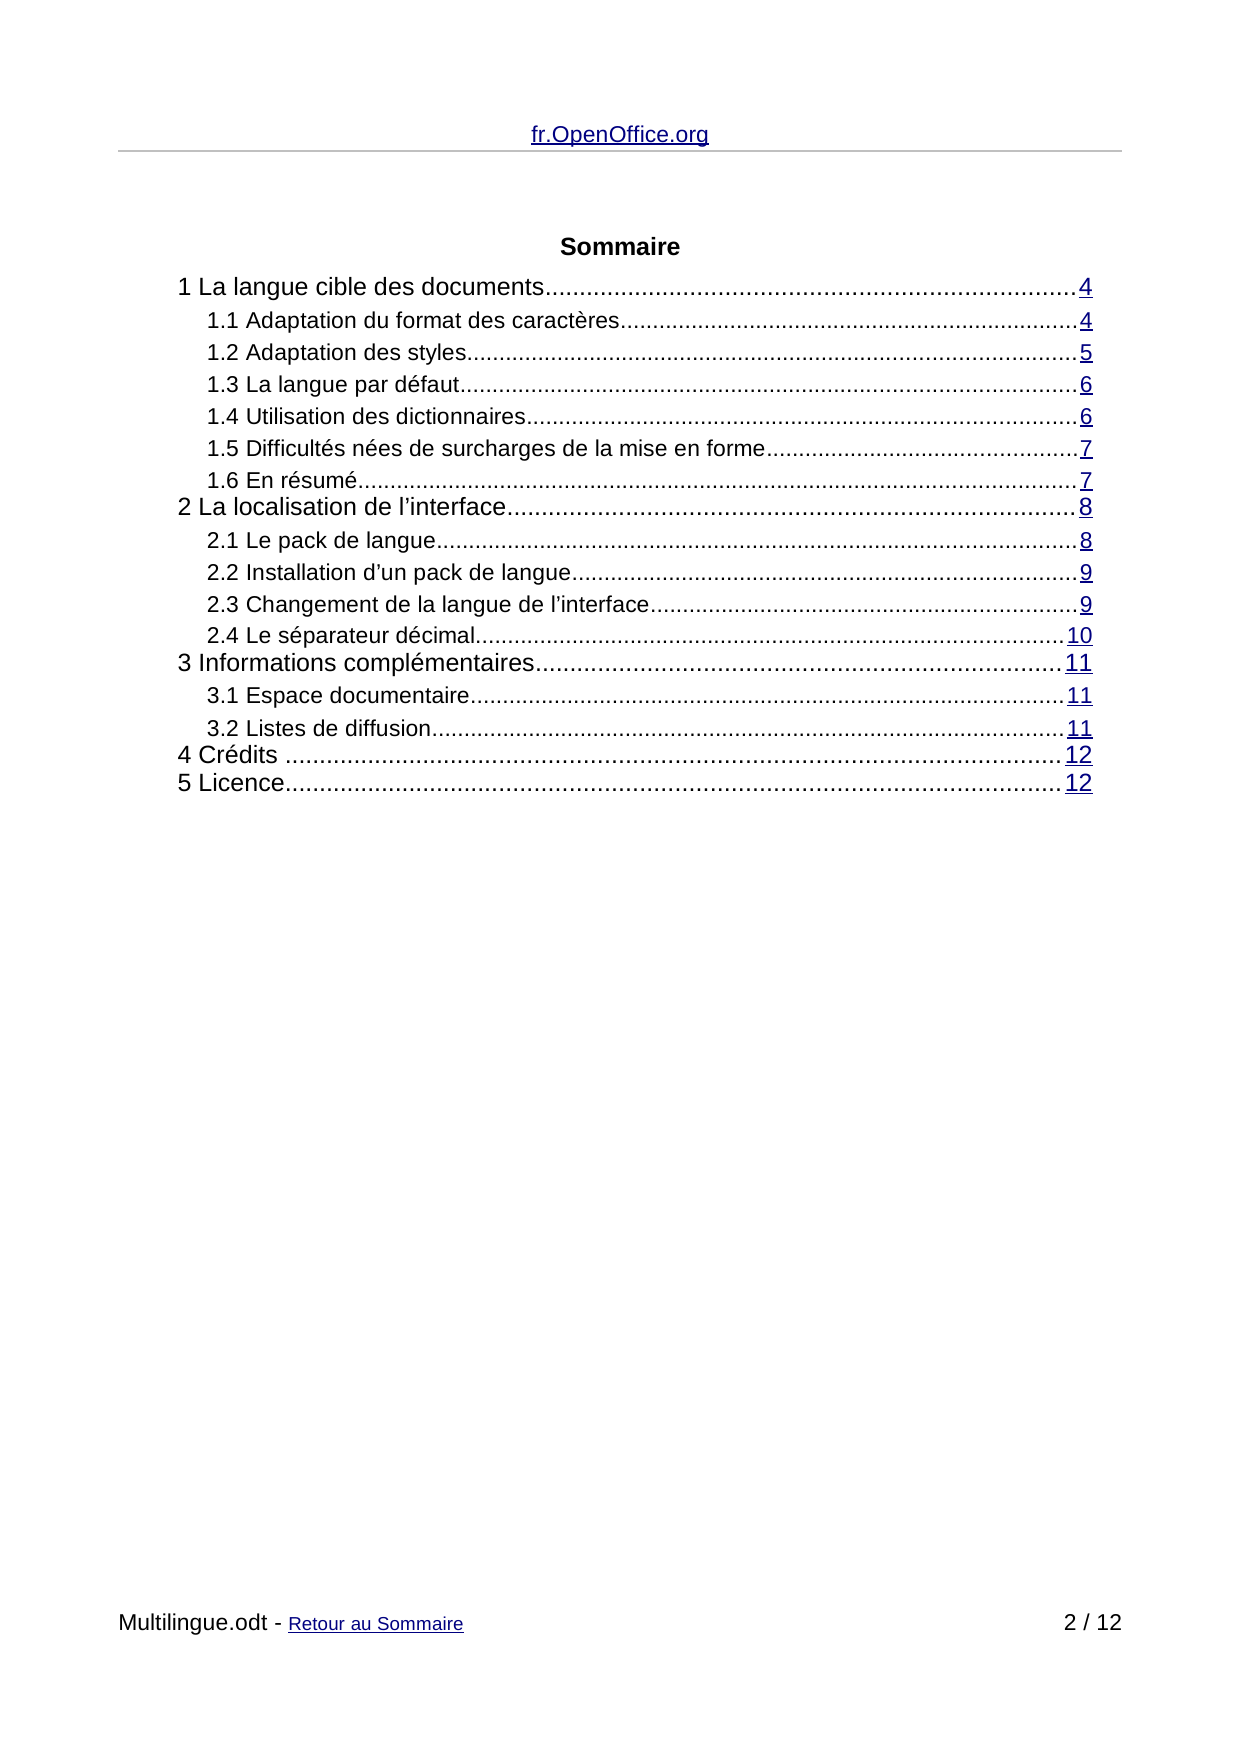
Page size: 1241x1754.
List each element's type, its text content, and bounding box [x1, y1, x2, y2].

text 2.4 Le séparateur décimal 10 [207, 623, 1093, 649]
text 2.3 Changement de la langue de l’interface 9 [207, 591, 1093, 617]
text 2 La localisation de l’interface 8 [177, 493, 1093, 521]
text 3 Informations complémentaires 11 [177, 649, 1093, 677]
text 3.2 Listes de diffusion 11 [207, 715, 1093, 741]
text 1.4 Utilisation des dictionnaires 6 [207, 403, 1093, 429]
text 3.1 Espace documentaire 11 [207, 683, 1093, 709]
text 4 Crédits 12 [177, 741, 1093, 769]
text 2.1 Le pack de langue 8 [207, 527, 1093, 553]
text 1.2 Adaptation des styles 5 [207, 339, 1093, 365]
subtitle Sommaire [118, 233, 1122, 261]
text 1.6 En résumé 7 [207, 467, 1093, 493]
text 2.2 Installation d’un pack de langue 9 [207, 559, 1093, 585]
text 1.1 Adaptation du format des caractères 4 [207, 307, 1093, 333]
text 1 La langue cible des documents 4 [177, 273, 1093, 301]
text 1.3 La langue par défaut 6 [207, 371, 1093, 397]
text 1.5 Difficultés nées de surcharges de la mise en forme 7 [207, 435, 1093, 461]
text 5 Licence 12 [177, 769, 1093, 797]
